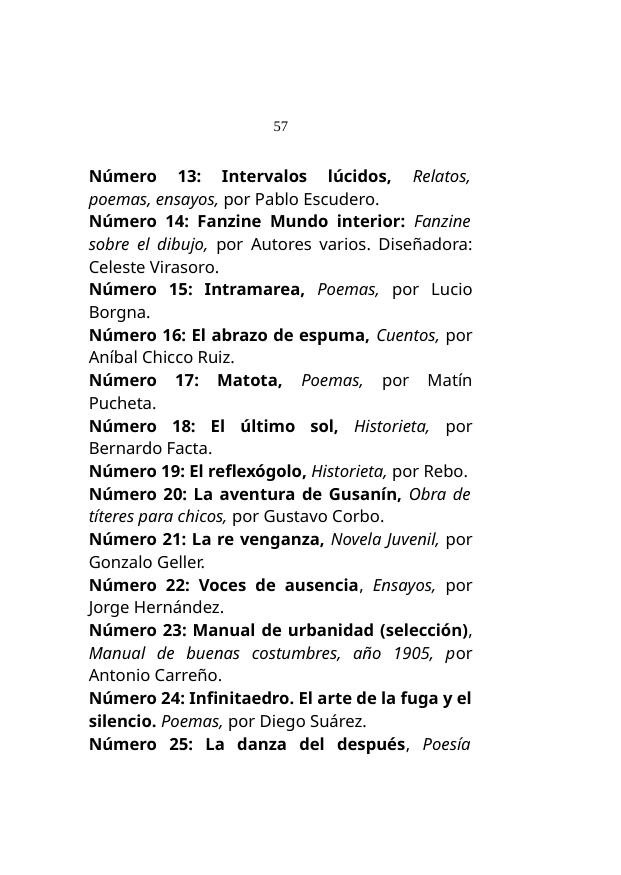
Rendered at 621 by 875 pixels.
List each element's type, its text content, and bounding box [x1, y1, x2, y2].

text Número 24: Infinitaedro. El arte de la fuga y el silencio. Poemas, por Diego Suárez. [88, 687, 472, 732]
text Número 19: El reflexógolo, Historieta, por Rebo. [88, 459, 472, 482]
text Número 23: Manual de urbanidad (selección), Manual de buenas costumbres, año 1905, por Antonio Carreño. [88, 618, 472, 687]
text Número 13: Intervalos lúcidos, Relatos, poemas, ensayos, por Pablo Escudero. [88, 164, 472, 210]
text Número 17: Matota, Poemas, por Matín Pucheta. [88, 369, 472, 414]
text Número 20: La aventura de Gusanín, Obra de títeres para chicos, por Gustavo Corbo. [88, 482, 472, 528]
text Número 16: El abrazo de espuma, Cuentos, por Aníbal Chicco Ruiz. [88, 323, 472, 369]
text Número 22: Voces de ausencia, Ensayos, por Jorge Hernández. [88, 573, 472, 618]
text Número 14: Fanzine Mundo interior: Fanzine sobre el dibujo, por Autores varios. Diseñadora: Celeste Virasoro. [88, 210, 472, 278]
text Número 18: El último sol, Historieta, por Bernardo Facta. [88, 414, 472, 459]
text Número 15: Intramarea, Poemas, por Lucio Borgna. [88, 278, 472, 323]
text Número 25: La danza del después, Poesía [88, 732, 472, 755]
text Número 21: La re venganza, Novela Juvenil, por Gonzalo Geller. [88, 528, 472, 573]
